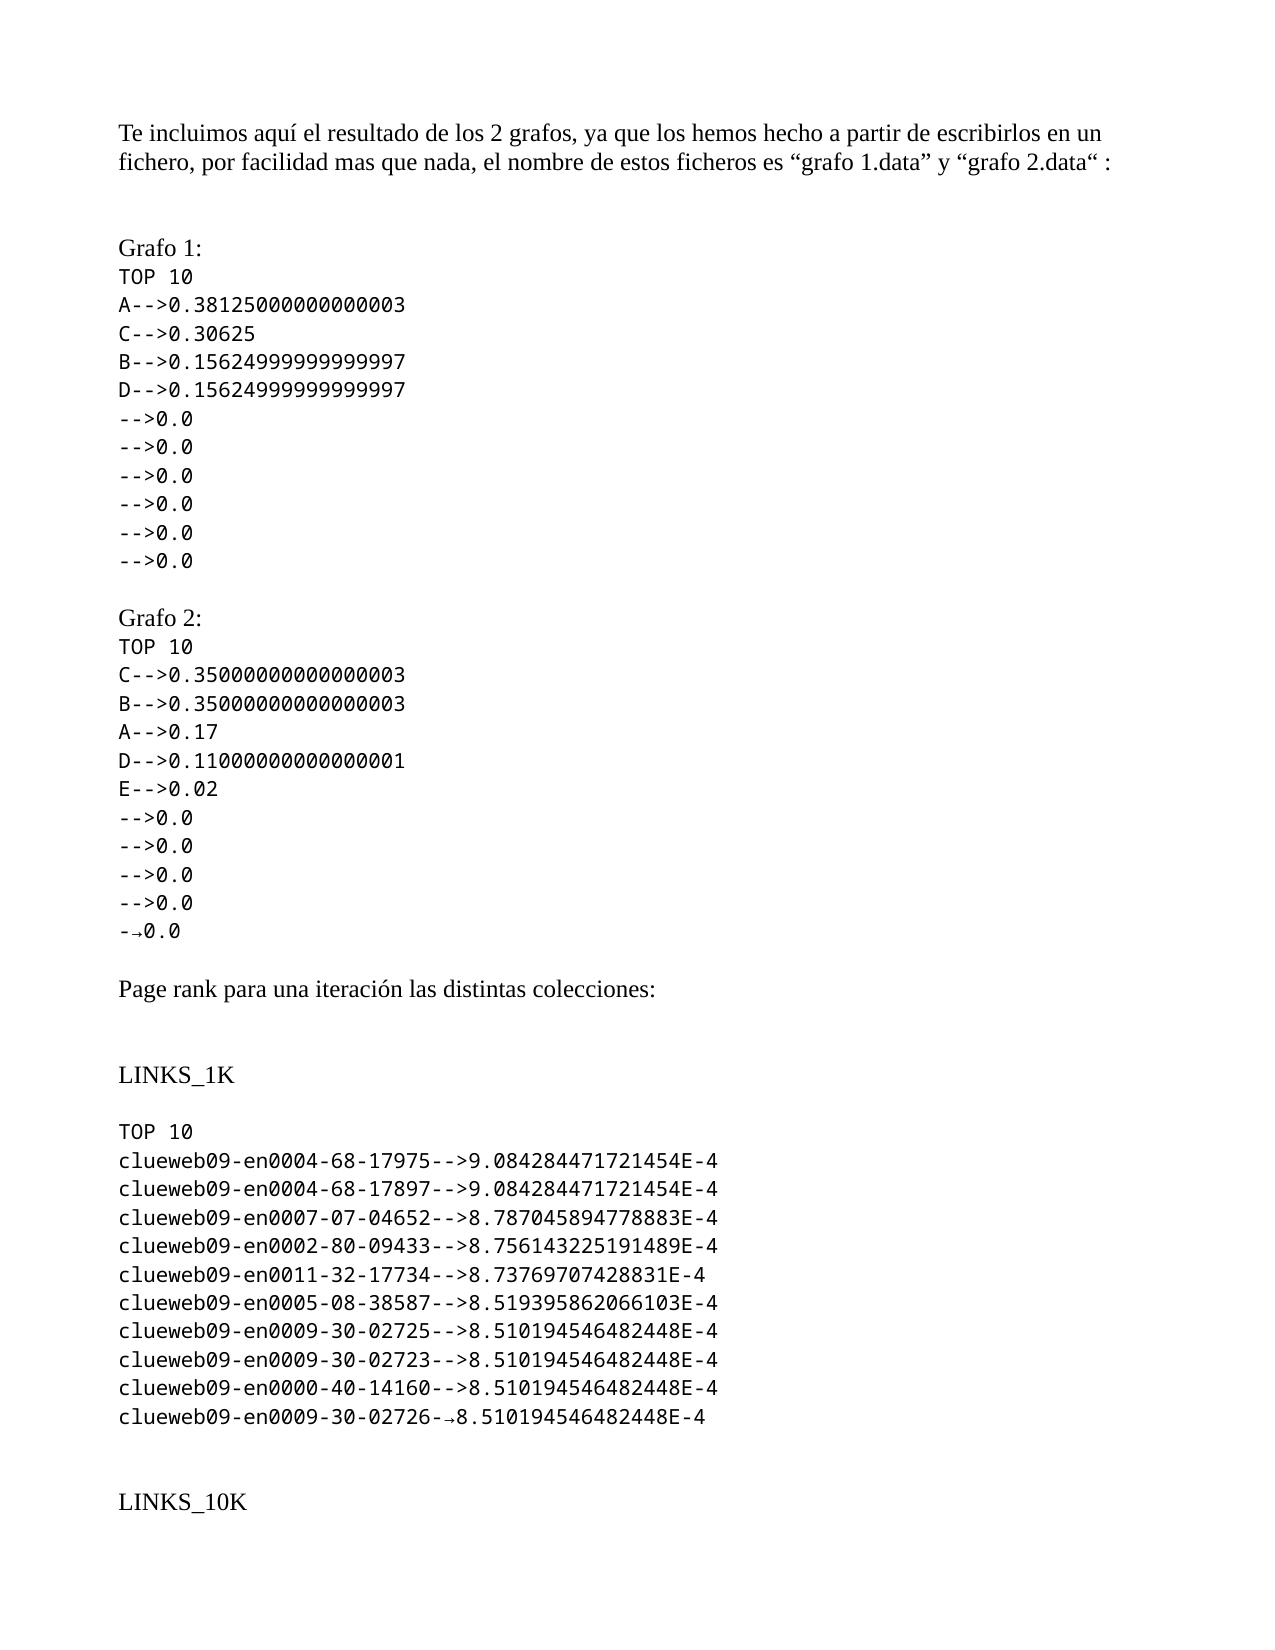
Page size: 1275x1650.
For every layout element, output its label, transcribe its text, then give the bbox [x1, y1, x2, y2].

text Te incluimos aquí el resultado de los 2 grafos, ya que los hemos hecho a partir de escribirlos en un fichero, por facilidad mas que nada, el nombre de estos ficheros es “grafo 1.data” y “grafo 2.data“ : [118, 118, 1157, 176]
text Grafo 1: [118, 233, 1157, 262]
text clueweb09-en0004-68-17897-->9.084284471721454E-4 [118, 1174, 1157, 1203]
text C-->0.35000000000000003 [118, 661, 1157, 689]
text B-->0.15624999999999997 [118, 347, 1157, 376]
text -->0.0 [118, 831, 1157, 860]
text clueweb09-en0005-08-38587-->8.519395862066103E-4 [118, 1288, 1157, 1317]
text Page rank para una iteración las distintas colecciones: [118, 974, 1157, 1002]
text LINKS_10K [118, 1487, 1157, 1516]
text clueweb09-en0002-80-09433-->8.756143225191489E-4 [118, 1231, 1157, 1260]
text -->0.0 [118, 546, 1157, 575]
text TOP 10 [118, 632, 1157, 661]
text Grafo 2: [118, 603, 1157, 632]
text -->0.0 [118, 860, 1157, 888]
text -->0.0 [118, 803, 1157, 831]
text -->0.0 [118, 432, 1157, 461]
text -->0.0 [118, 404, 1157, 432]
text -->0.0 [118, 888, 1157, 917]
text clueweb09-en0011-32-17734-->8.73769707428831E-4 [118, 1260, 1157, 1288]
text -->0.0 [118, 489, 1157, 518]
text A-->0.17 [118, 717, 1157, 746]
text -->0.0 [118, 461, 1157, 489]
text clueweb09-en0007-07-04652-->8.787045894778883E-4 [118, 1203, 1157, 1231]
text -→0.0 [118, 917, 1157, 945]
text clueweb09-en0009-30-02726-→8.510194546482448E-4 [118, 1402, 1157, 1430]
text A-->0.38125000000000003 [118, 290, 1157, 319]
text D-->0.15624999999999997 [118, 376, 1157, 404]
text clueweb09-en0004-68-17975-->9.084284471721454E-4 [118, 1146, 1157, 1174]
text clueweb09-en0000-40-14160-->8.510194546482448E-4 [118, 1373, 1157, 1402]
text C-->0.30625 [118, 319, 1157, 347]
text TOP 10 [118, 262, 1157, 290]
text clueweb09-en0009-30-02725-->8.510194546482448E-4 [118, 1317, 1157, 1345]
text D-->0.11000000000000001 [118, 746, 1157, 774]
text LINKS_1K [118, 1060, 1157, 1089]
text clueweb09-en0009-30-02723-->8.510194546482448E-4 [118, 1345, 1157, 1373]
text TOP 10 [118, 1117, 1157, 1146]
text E-->0.02 [118, 774, 1157, 803]
text -->0.0 [118, 518, 1157, 546]
text B-->0.35000000000000003 [118, 689, 1157, 717]
